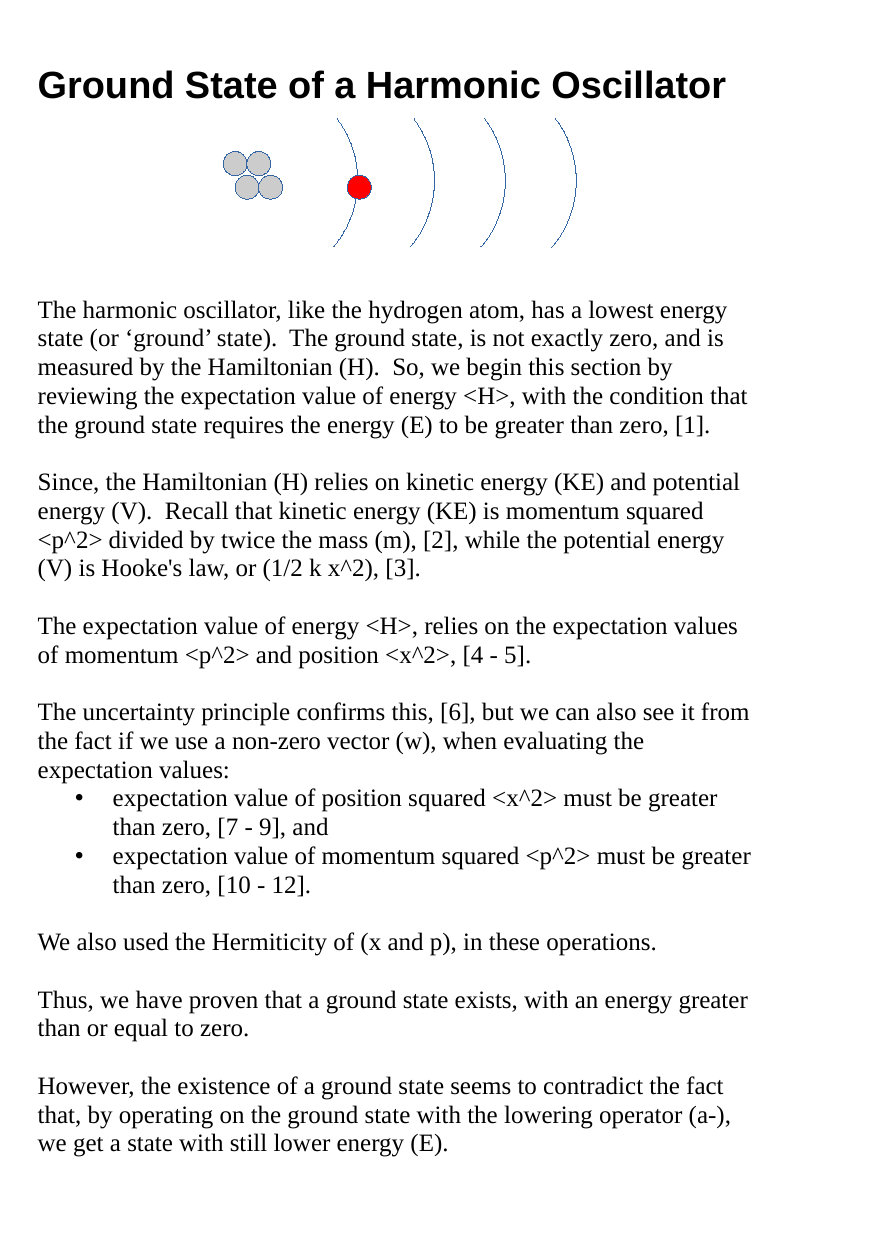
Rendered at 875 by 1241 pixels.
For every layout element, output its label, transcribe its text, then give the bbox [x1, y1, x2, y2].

text The expectation value of energy <H>, relies on the expectation values of momentum <p^2> and position <x^2>, [4 - 5]. [37, 611, 762, 668]
text Since, the Hamiltonian (H) relies on kinetic energy (KE) and potential energy (V). Recall that kinetic energy (KE) is momentum squared <p^2> divided by twice the mass (m), [2], while the potential energy (V) is Hooke's law, or (1/2 k x^2), [3]. [37, 467, 762, 582]
list expectation value of position squared <x^2> must be greater than zero, [7 - 9], and [75, 783, 762, 841]
list expectation value of momentum squared <p^2> must be greater than zero, [10 - 12]. [75, 841, 762, 898]
text However, the existence of a ground state seems to contradict the fact that, by operating on the ground state with the lowering operator (a-), we get a state with still lower energy (E). [37, 1071, 762, 1157]
text The uncertainty principle confirms this, [6], but we can also see it from the fact if we use a non-zero vector (w), when evaluating the expectation values: [37, 697, 762, 783]
subtitle Ground State of a Harmonic Oscillator [37, 62, 762, 106]
text The harmonic oscillator, like the hydrogen atom, has a lowest energy state (or ‘ground’ state). The ground state, is not exactly zero, and is measured by the Hamiltonian (H). So, we begin this section by reviewing the expectation value of energy <H>, with the condition that the ground state requires the energy (E) to be greater than zero, [1]. [37, 295, 762, 438]
text We also used the Hermiticity of (x and p), in these operations. [37, 927, 762, 956]
text Thus, we have proven that a ground state exists, with an energy greater than or equal to zero. [37, 985, 762, 1042]
